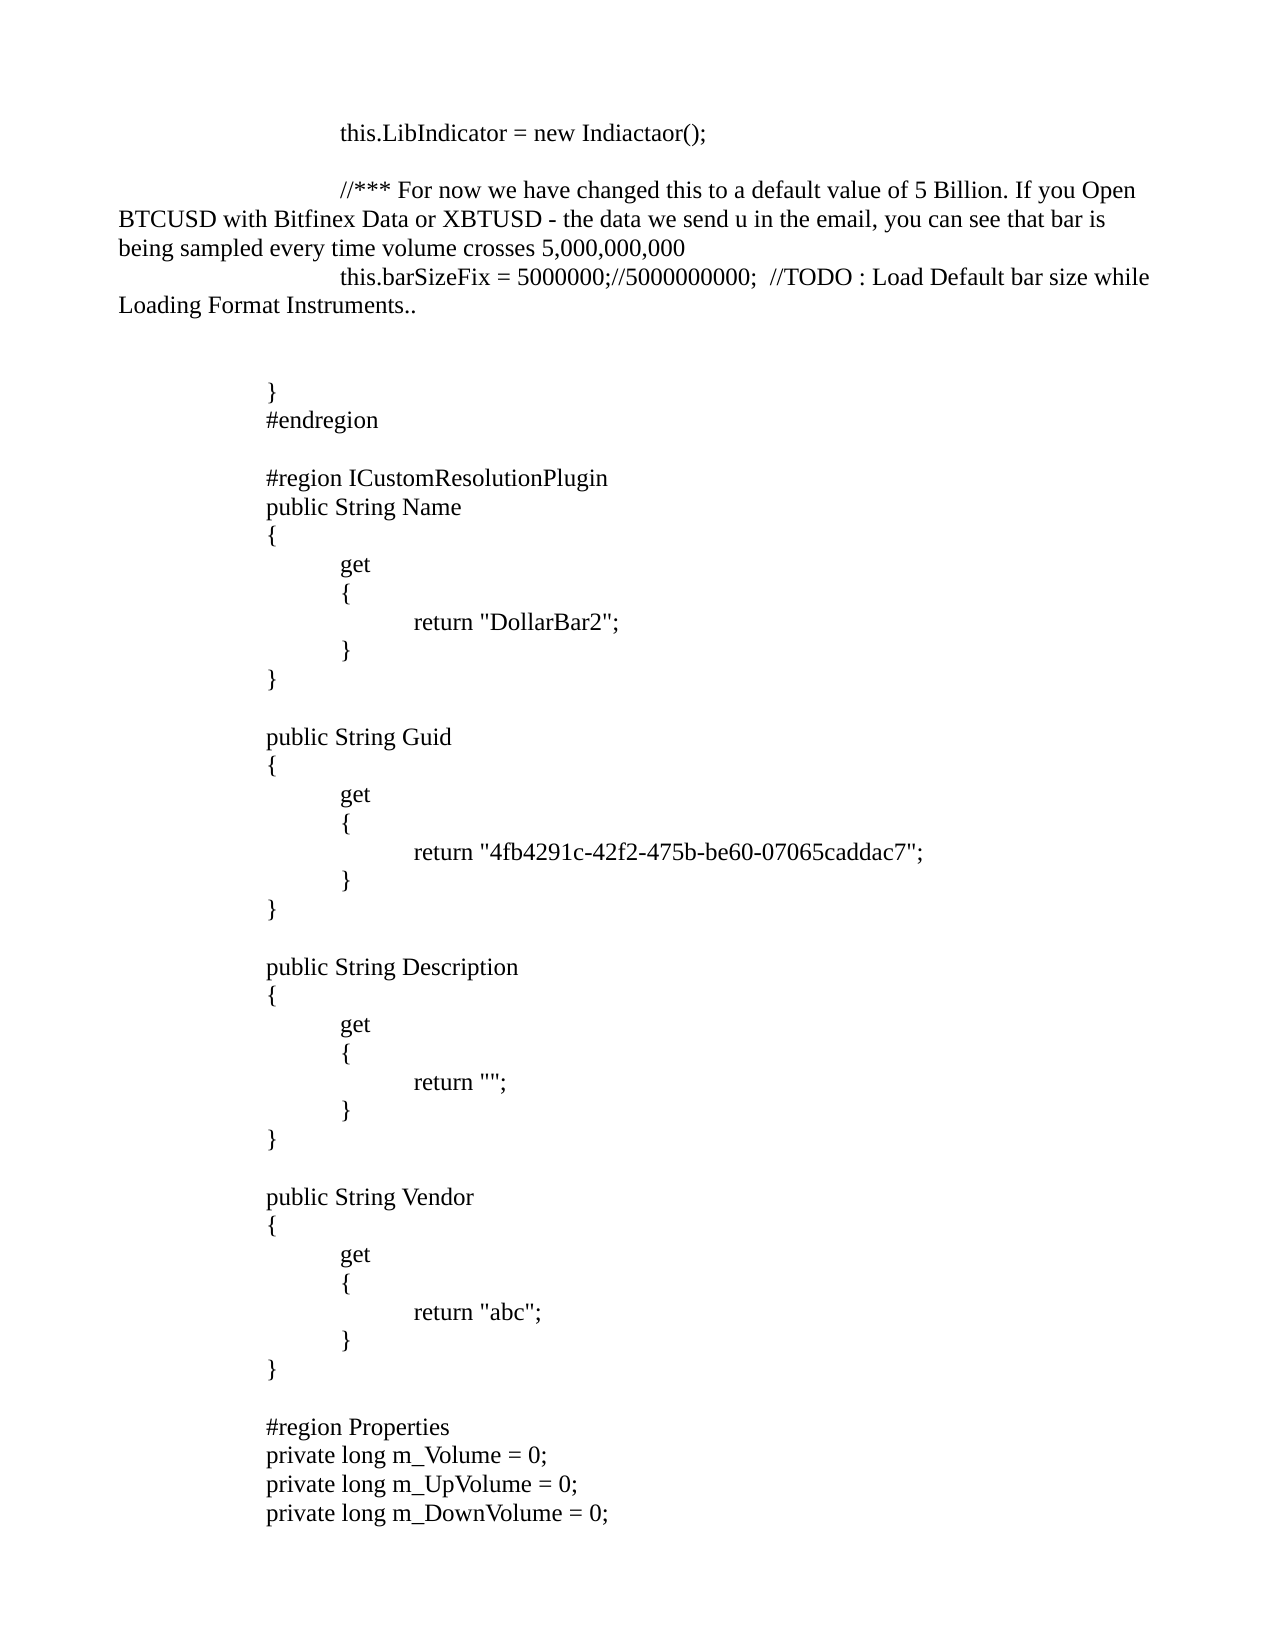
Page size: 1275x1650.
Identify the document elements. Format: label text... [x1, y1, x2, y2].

text return "4fb4291c-42f2-475b-be60-07065caddac7"; [118, 837, 1157, 866]
text { [118, 578, 1157, 607]
text public String Vendor [118, 1182, 1157, 1211]
text } [118, 1124, 1157, 1153]
text private long m_DownVolume = 0; [118, 1498, 1157, 1527]
text #region Properties [118, 1412, 1157, 1441]
text //*** For now we have changed this to a default value of 5 Billion. If you Open BTCUSD with Bitfinex Data or XBTUSD - the data we send u in the email, you can see that bar is being sampled every time volume crosses 5,000,000,000 [118, 176, 1157, 262]
text return ""; [118, 1067, 1157, 1096]
text { [118, 1038, 1157, 1067]
text return "abc"; [118, 1297, 1157, 1326]
text } [118, 377, 1157, 406]
text } [118, 894, 1157, 923]
text { [118, 751, 1157, 779]
text private long m_Volume = 0; [118, 1441, 1157, 1469]
text public String Name [118, 492, 1157, 521]
text this.LibIndicator = new Indiactaor(); [118, 118, 1157, 147]
text get [118, 779, 1157, 808]
text public String Description [118, 952, 1157, 981]
text { [118, 1268, 1157, 1297]
text } [118, 664, 1157, 693]
text get [118, 1009, 1157, 1038]
text #region ICustomResolutionPlugin [118, 463, 1157, 492]
text { [118, 521, 1157, 549]
text } [118, 866, 1157, 894]
text private long m_UpVolume = 0; [118, 1469, 1157, 1498]
text get [118, 1239, 1157, 1268]
text #endregion [118, 406, 1157, 434]
text } [118, 1096, 1157, 1124]
text { [118, 981, 1157, 1009]
text { [118, 808, 1157, 837]
text get [118, 549, 1157, 578]
text return "DollarBar2"; [118, 607, 1157, 636]
text } [118, 1326, 1157, 1354]
text } [118, 636, 1157, 664]
text this.barSizeFix = 5000000;//5000000000; //TODO : Load Default bar size while Loading Format Instruments.. [118, 262, 1157, 319]
text { [118, 1211, 1157, 1239]
text } [118, 1354, 1157, 1383]
text public String Guid [118, 722, 1157, 751]
